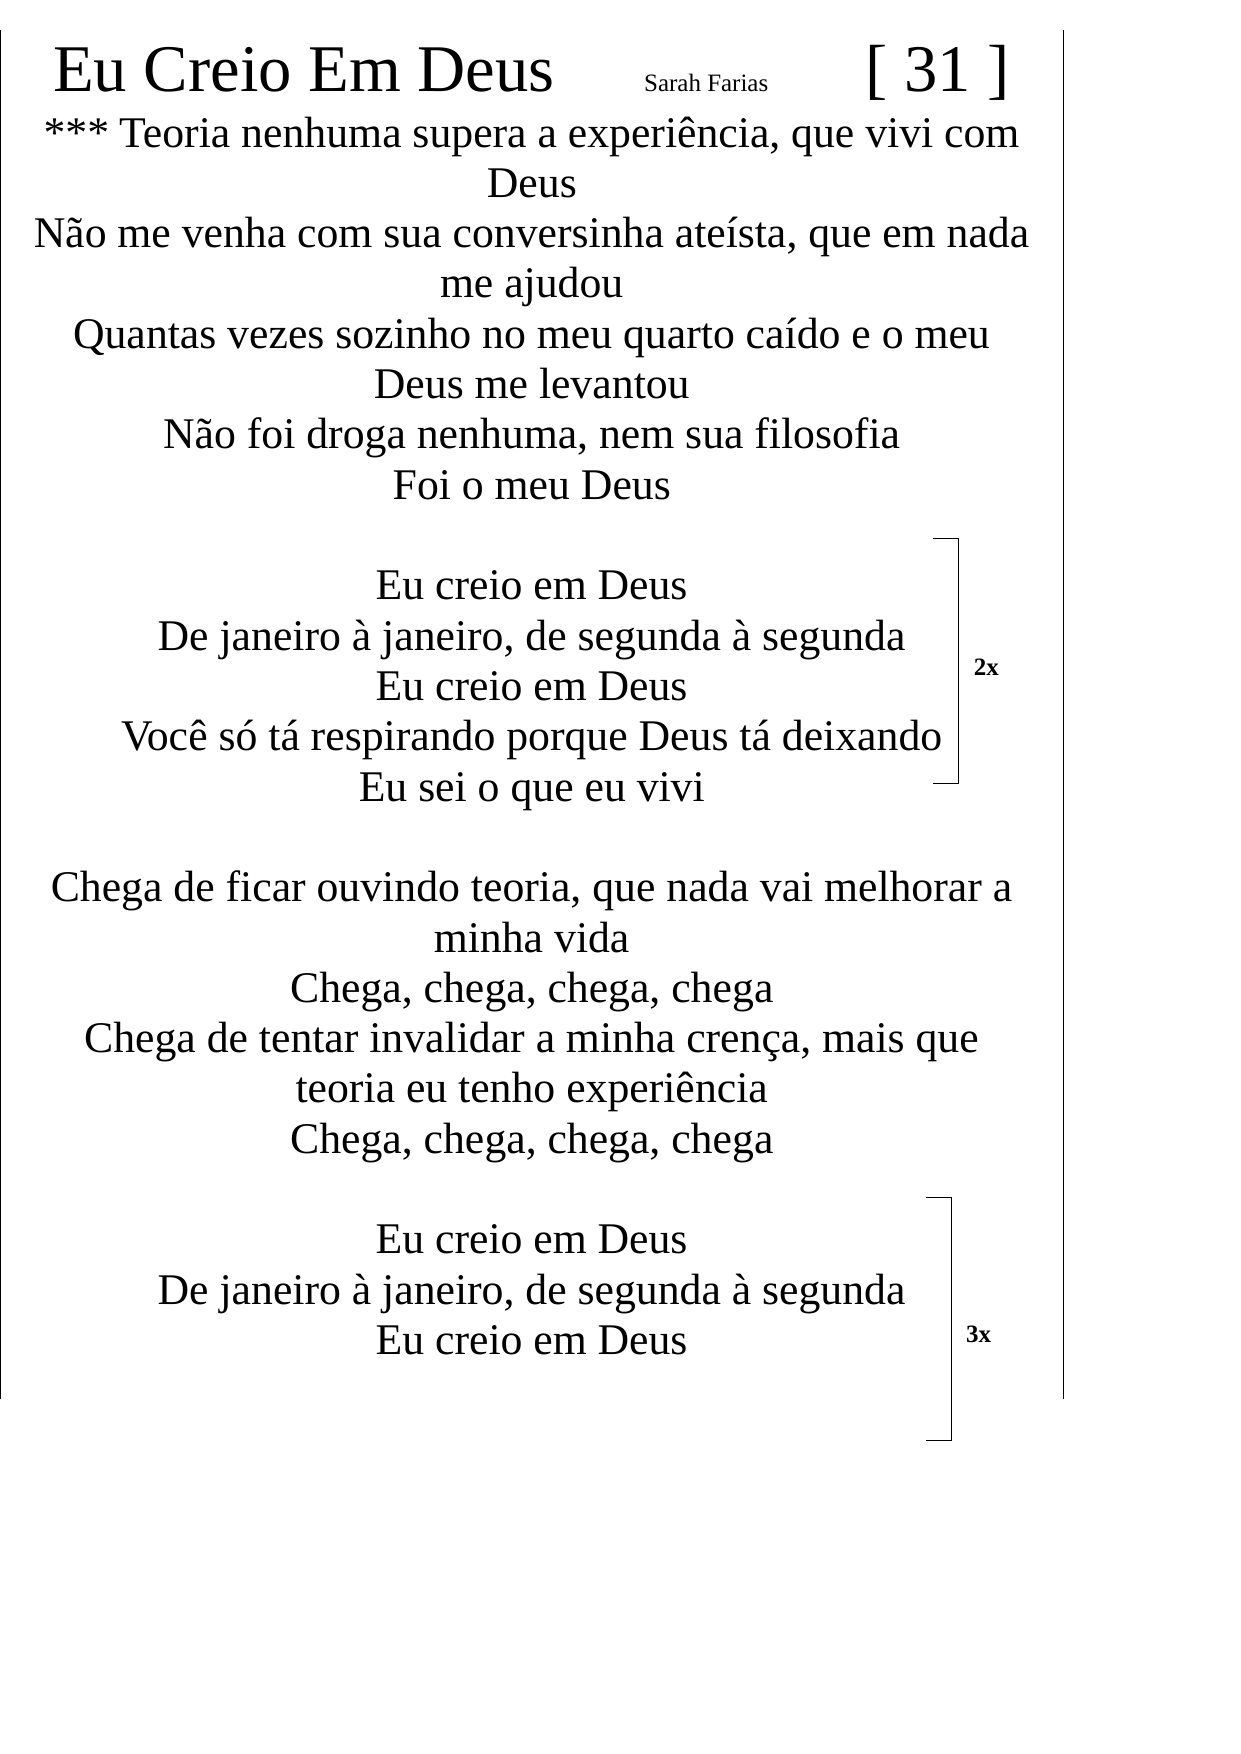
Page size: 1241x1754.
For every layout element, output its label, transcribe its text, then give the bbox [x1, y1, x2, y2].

text Você só tá respirando porque Deus tá deixando [29, 710, 958, 760]
text Chega, chega, chega, chega [29, 1112, 1033, 1163]
text Eu creio em Deus [29, 559, 958, 609]
text Chega, chega, chega, chega [29, 961, 1033, 1012]
text [959, 559, 1033, 609]
text De janeiro à janeiro, de segunda à segunda [29, 1263, 951, 1314]
text [952, 1263, 1033, 1314]
text [959, 710, 1033, 760]
text Eu creio em Deus [29, 1213, 951, 1263]
text Chega de ficar ouvindo teoria, que nada vai melhorar a minha vida [29, 861, 1033, 961]
text Eu sei o que eu vivi [29, 760, 1033, 811]
text [952, 1213, 1033, 1263]
text Eu creio em Deus [959, 659, 1033, 710]
text *** Teoria nenhuma supera a experiência, que vivi com Deus [29, 106, 1033, 207]
text Não foi droga nenhuma, nem sua filosofia [29, 408, 1033, 458]
text Eu creio em Deus [952, 1314, 1033, 1364]
text [959, 609, 1033, 659]
text De janeiro à janeiro, de segunda à segunda [29, 609, 958, 659]
text Não me venha com sua conversinha ateísta, que em nada me ajudou [29, 207, 1033, 307]
text Chega de tentar invalidar a minha crença, mais que teoria eu tenho experiência [29, 1012, 1033, 1112]
text Quantas vezes sozinho no meu quarto caído e o meu Deus me levantou [29, 307, 1033, 408]
text Eu creio em Deus [29, 1314, 951, 1364]
text Foi o meu Deus [29, 458, 1033, 509]
text Eu Creio Em Deus Sarah Farias [ 31 ] [29, 29, 1033, 106]
text Eu creio em Deus [29, 659, 958, 710]
